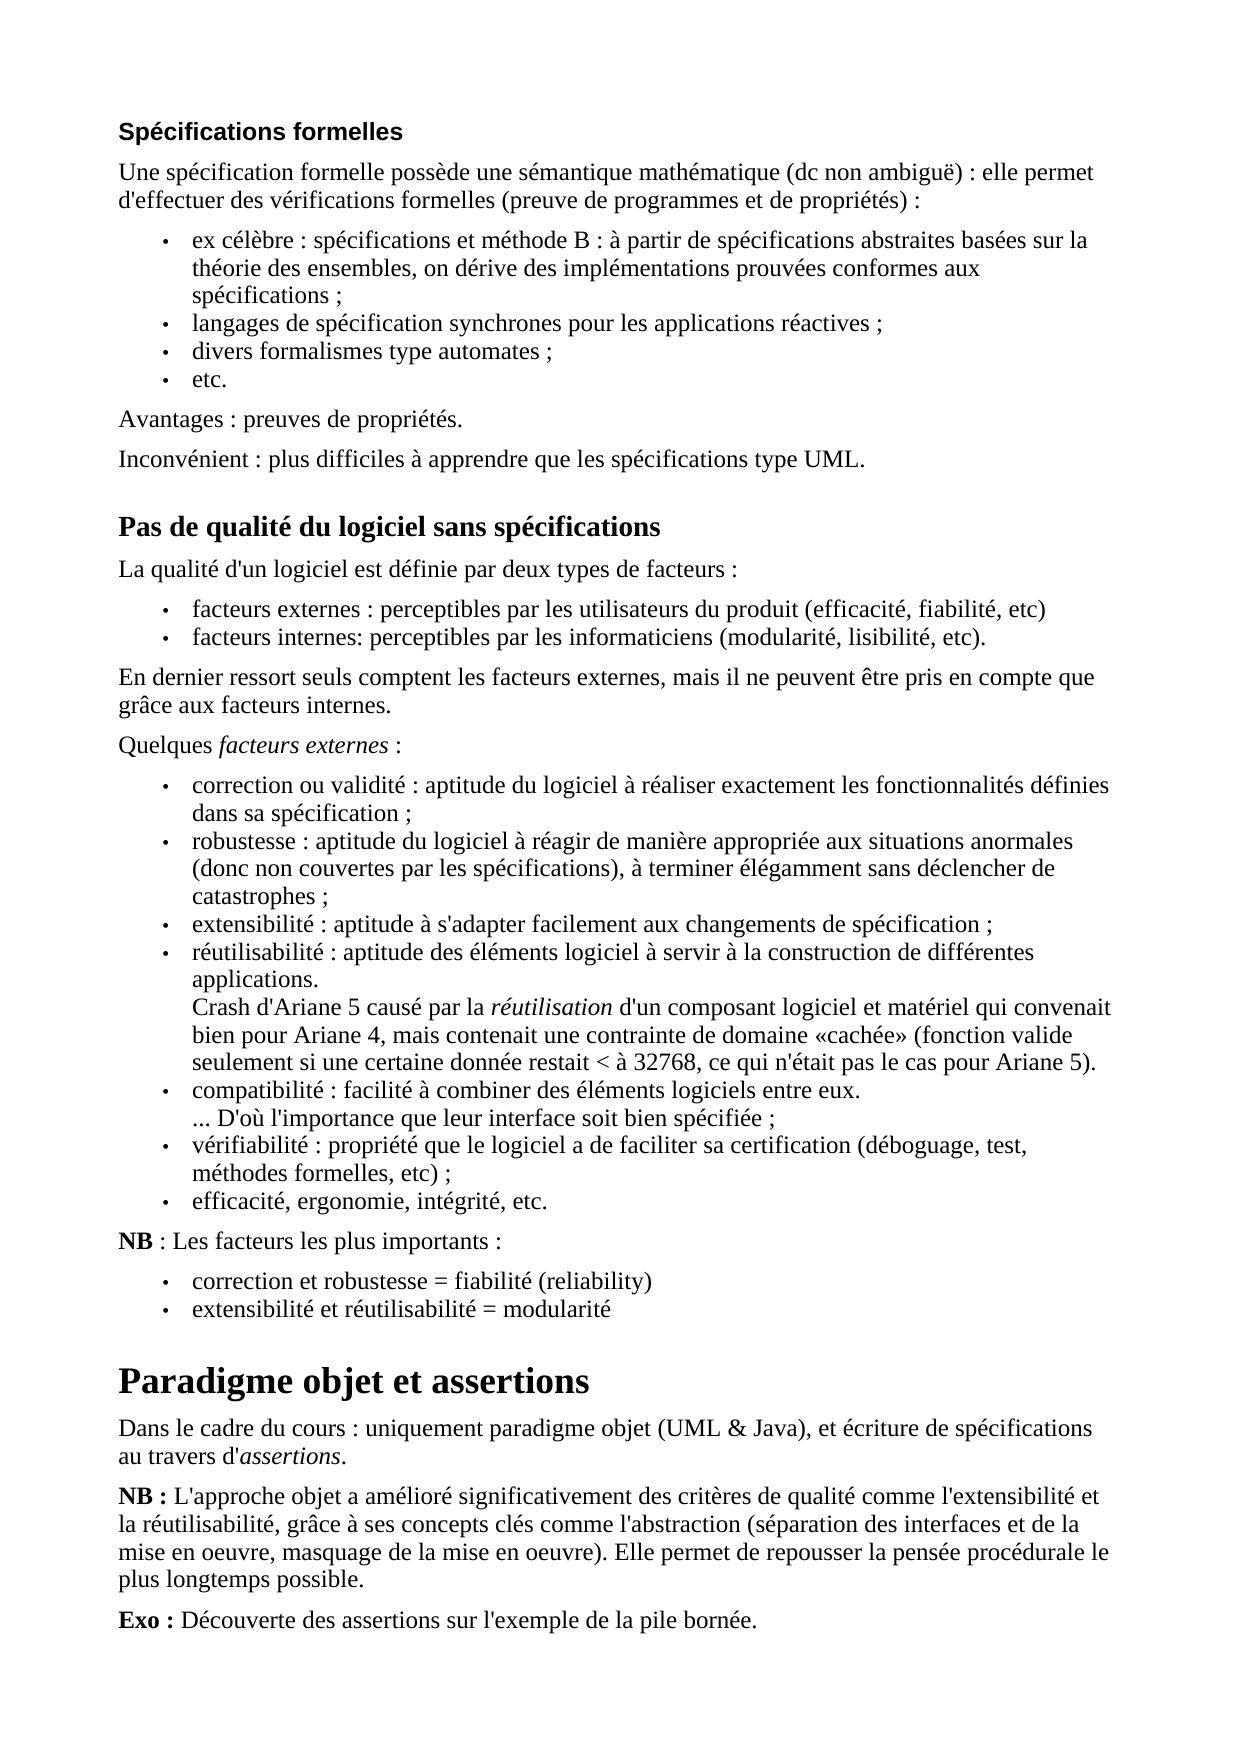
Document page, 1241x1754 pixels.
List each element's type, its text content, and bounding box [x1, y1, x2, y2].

list correction et robustesse = fiabilité (reliability) [162, 1267, 1122, 1295]
list réutilisabilité : aptitude des éléments logiciel à servir à la construction de différentes applications. Crash d'Ariane 5 causé par la réutilisation d'un composant logiciel et matériel qui convenait bien pour Ariane 4, mais contenait une contrainte de domaine «cachée» (fonction valide seulement si une certaine donnée restait < à 32768, ce qui n'était pas le cas pour Ariane 5). [162, 938, 1122, 1076]
list compatibilité : facilité à combiner des éléments logiciels entre eux. ... D'où l'importance que leur interface soit bien spécifiée ; [162, 1076, 1122, 1132]
text NB : Les facteurs les plus importants : [118, 1227, 1122, 1255]
text Avantages : preuves de propriétés. [118, 405, 1122, 433]
text En dernier ressort seuls comptent les facteurs externes, mais il ne peuvent être pris en compte que grâce aux facteurs internes. [118, 663, 1122, 719]
text Exo : Découverte des assertions sur l'exemple de la pile bornée. [118, 1606, 1122, 1633]
text Inconvénient : plus difficiles à apprendre que les spécifications type UML. [118, 445, 1122, 473]
list extensibilité : aptitude à s'adapter facilement aux changements de spécification ; [162, 910, 1122, 938]
list correction ou validité : aptitude du logiciel à réaliser exactement les fonctionnalités définies dans sa spécification ; [162, 771, 1122, 827]
text La qualité d'un logiciel est définie par deux types de facteurs : [118, 555, 1122, 583]
subtitle Paradigme objet et assertions [118, 1360, 1122, 1402]
list facteurs externes : perceptibles par les utilisateurs du produit (efficacité, fiabilité, etc) [162, 595, 1122, 623]
list facteurs internes: perceptibles par les informaticiens (modularité, lisibilité, etc). [162, 623, 1122, 651]
list langages de spécification synchrones pour les applications réactives ; [162, 309, 1122, 337]
list divers formalismes type automates ; [162, 337, 1122, 365]
list etc. [162, 365, 1122, 392]
text NB : L'approche objet a amélioré significativement des critères de qualité comme l'extensibilité et la réutilisabilité, grâce à ses concepts clés comme l'abstraction (séparation des interfaces et de la mise en oeuvre, masquage de la mise en oeuvre). Elle permet de repousser la pensée procédurale le plus longtemps possible. [118, 1482, 1122, 1593]
list efficacité, ergonomie, intégrité, etc. [162, 1187, 1122, 1215]
subtitle Spécifications formelles [118, 118, 1122, 146]
list extensibilité et réutilisabilité = modularité [162, 1295, 1122, 1323]
list ex célèbre : spécifications et méthode B : à partir de spécifications abstraites basées sur la théorie des ensembles, on dérive des implémentations prouvées conformes aux spécifications ; [162, 226, 1122, 309]
text Une spécification formelle possède une sémantique mathématique (dc non ambiguë) : elle permet d'effectuer des vérifications formelles (preuve de programmes et de propriétés) : [118, 158, 1122, 214]
subtitle Pas de qualité du logiciel sans spécifications [118, 510, 1122, 543]
text Quelques facteurs externes : [118, 731, 1122, 759]
text Dans le cadre du cours : uniquement paradigme objet (UML & Java), et écriture de spécifications au travers d'assertions. [118, 1414, 1122, 1470]
list robustesse : aptitude du logiciel à réagir de manière appropriée aux situations anormales (donc non couvertes par les spécifications), à terminer élégamment sans déclencher de catastrophes ; [162, 827, 1122, 910]
list vérifiabilité : propriété que le logiciel a de faciliter sa certification (déboguage, test, méthodes formelles, etc) ; [162, 1132, 1122, 1187]
